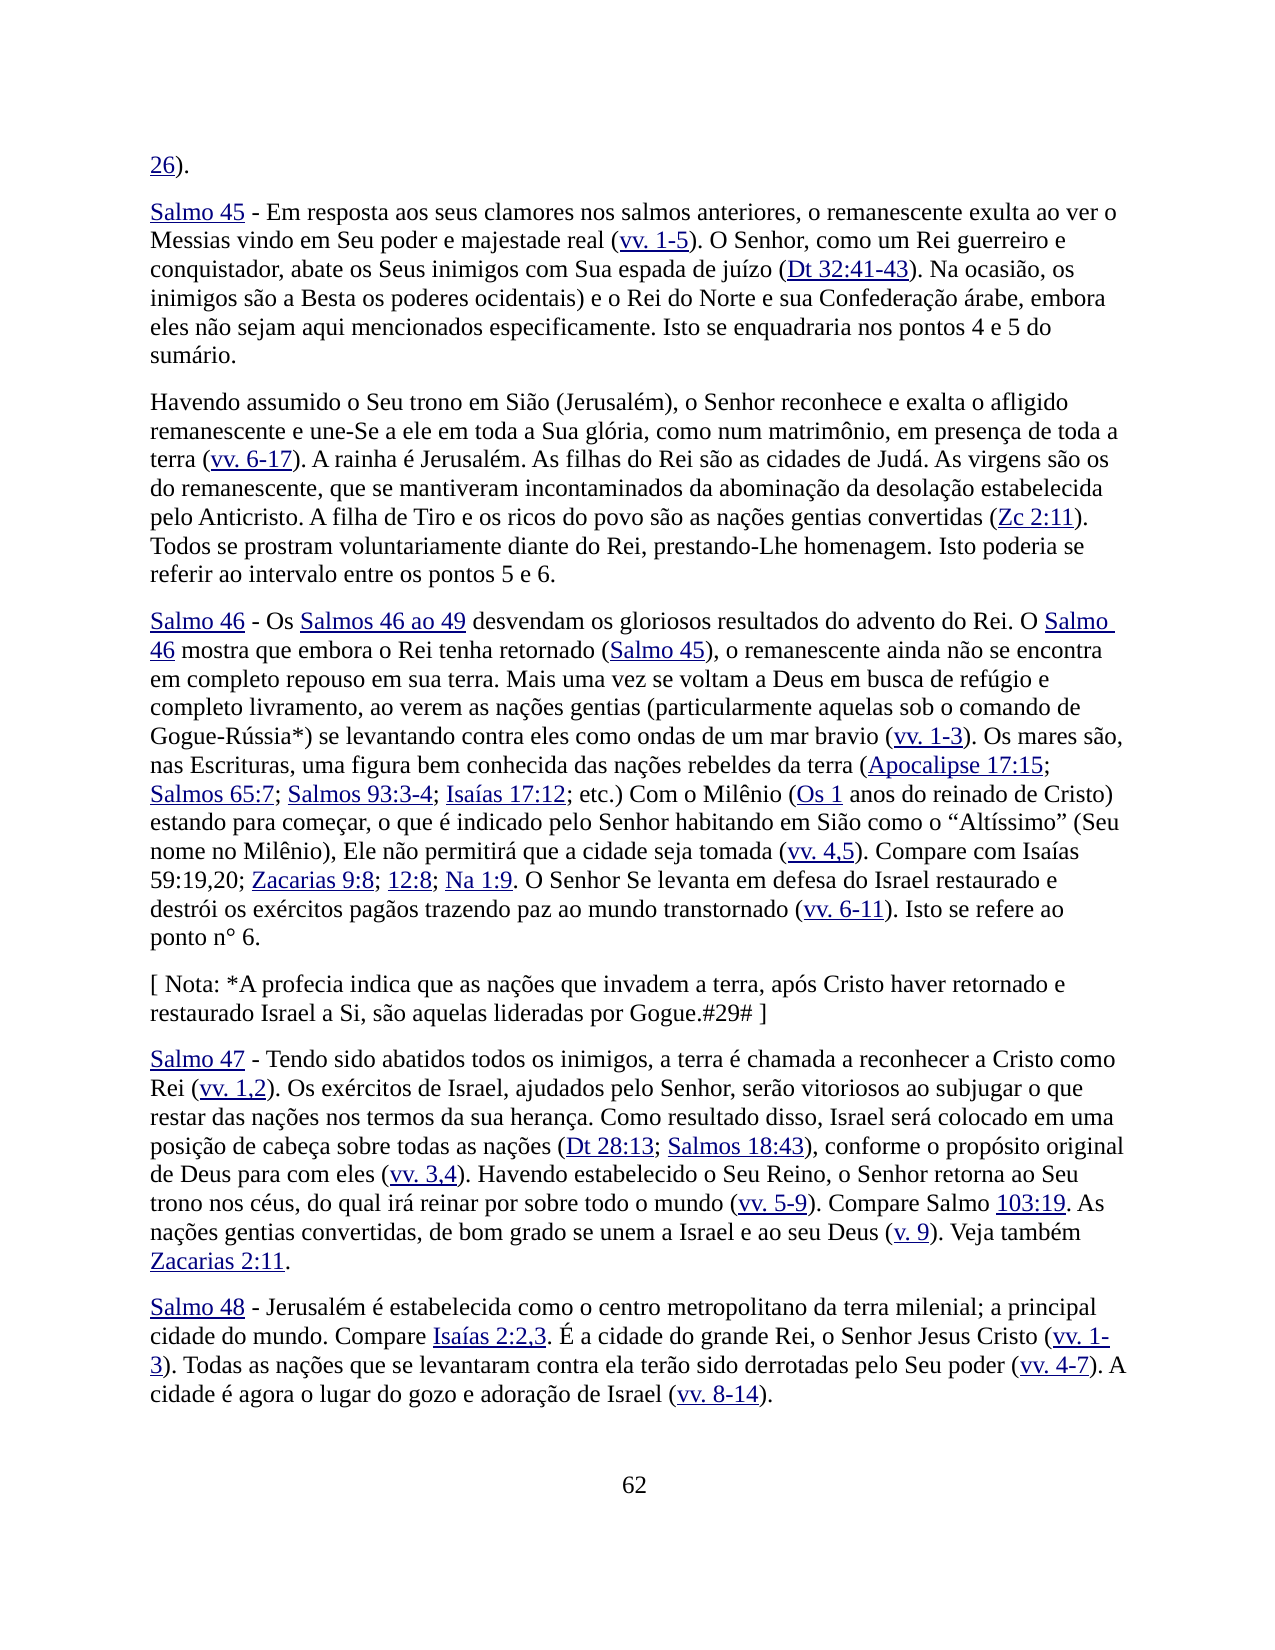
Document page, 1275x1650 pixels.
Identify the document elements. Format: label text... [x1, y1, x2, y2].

text Salmo 48 - Jerusalém é estabelecida como o centro metropolitano da terra milenial; a principal cidade do mundo. Compare Isaías 2:2,3. É a cidade do grande Rei, o Senhor Jesus Cristo (vv. 1-3). Todas as nações que se levantaram contra ela terão sido derrotadas pelo Seu poder (vv. 4-7). A cidade é agora o lugar do gozo e adoração de Israel (vv. 8-14). [150, 1292, 1125, 1407]
text Salmo 45 - Em resposta aos seus clamores nos salmos anteriores, o remanescente exulta ao ver o Messias vindo em Seu poder e majestade real (vv. 1-5). O Senhor, como um Rei guerreiro e conquistador, abate os Seus inimigos com Sua espada de juízo (Dt 32:41-43). Na ocasião, os inimigos são a Besta os poderes ocidentais) e o Rei do Norte e sua Confederação árabe, embora eles não sejam aqui mencionados especificamente. Isto se enquadraria nos pontos 4 e 5 do sumário. [150, 197, 1125, 369]
text [ Nota: *A profecia indica que as nações que invadem a terra, após Cristo haver retornado e restaurado Israel a Si, são aquelas lideradas por Gogue.#29# ] [150, 969, 1125, 1027]
text Havendo assumido o Seu trono em Sião (Jerusalém), o Senhor reconhece e exalta o afligido remanescente e une-Se a ele em toda a Sua glória, como num matrimônio, em presença de toda a terra (vv. 6-17). A rainha é Jerusalém. As filhas do Rei são as cidades de Judá. As virgens são os do remanescente, que se mantiveram incontaminados da abominação da desolação estabelecida pelo Anticristo. A filha de Tiro e os ricos do povo são as nações gentias convertidas (Zc 2:11). Todos se prostram voluntariamente diante do Rei, prestando-Lhe homenagem. Isto poderia se referir ao intervalo entre os pontos 5 e 6. [150, 387, 1125, 588]
text Salmo 46 - Os Salmos 46 ao 49 desvendam os gloriosos resultados do advento do Rei. O Salmo 46 mostra que embora o Rei tenha retornado (Salmo 45), o remanescente ainda não se encontra em completo repouso em sua terra. Mais uma vez se voltam a Deus em busca de refúgio e completo livramento, ao verem as nações gentias (particularmente aquelas sob o comando de Gogue-Rússia*) se levantando contra eles como ondas de um mar bravio (vv. 1-3). Os mares são, nas Escrituras, uma figura bem conhecida das nações rebeldes da terra (Apocalipse 17:15; Salmos 65:7; Salmos 93:3-4; Isaías 17:12; etc.) Com o Milênio (Os 1 anos do reinado de Cristo) estando para começar, o que é indicado pelo Senhor habitando em Sião como o “Altíssimo” (Seu nome no Milênio), Ele não permitirá que a cidade seja tomada (vv. 4,5). Compare com Isaías 59:19,20; Zacarias 9:8; 12:8; Na 1:9. O Senhor Se levanta em defesa do Israel restaurado e destrói os exércitos pagãos trazendo paz ao mundo transtornado (vv. 6-11). Isto se refere ao ponto n° 6. [150, 606, 1125, 951]
text 26). [150, 150, 1125, 179]
text Salmo 47 - Tendo sido abatidos todos os inimigos, a terra é chamada a reconhecer a Cristo como Rei (vv. 1,2). Os exércitos de Israel, ajudados pelo Senhor, serão vitoriosos ao subjugar o que restar das nações nos termos da sua herança. Como resultado disso, Israel será colocado em uma posição de cabeça sobre todas as nações (Dt 28:13; Salmos 18:43), conforme o propósito original de Deus para com eles (vv. 3,4). Havendo estabelecido o Seu Reino, o Senhor retorna ao Seu trono nos céus, do qual irá reinar por sobre todo o mundo (vv. 5-9). Compare Salmo 103:19. As nações gentias convertidas, de bom grado se unem a Israel e ao seu Deus (v. 9). Veja também Zacarias 2:11. [150, 1044, 1125, 1274]
